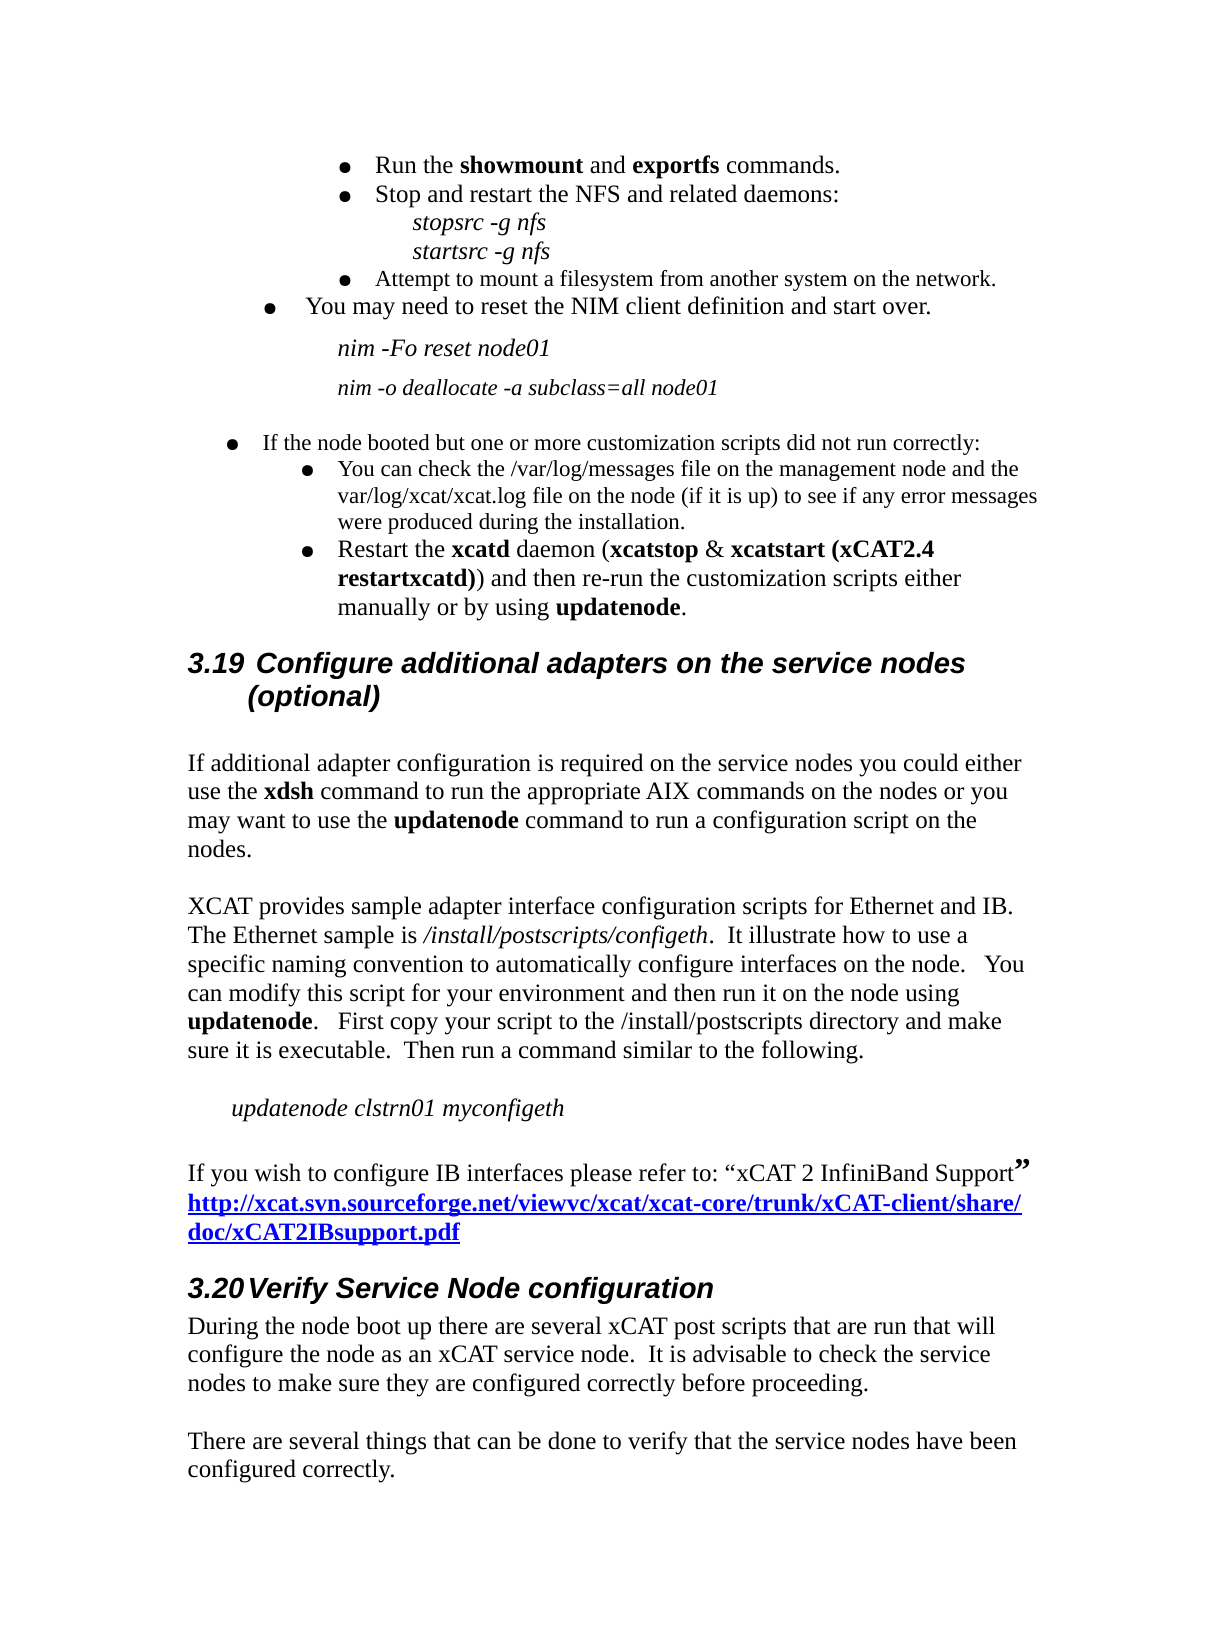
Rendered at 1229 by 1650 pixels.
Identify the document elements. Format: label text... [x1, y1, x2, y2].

text If you wish to configure IB interfaces please refer to: “xCAT 2 InfiniBand Support” http://xcat.svn.sourceforge.net/viewvc/xcat/xcat-core/trunk/xCAT-client/share/doc/xCAT2IBsupport.pdf [187, 1150, 1041, 1246]
text updatenode clstrn01 myconfigeth [187, 1093, 1041, 1121]
list You may need to reset the NIM client definition and start over. [262, 291, 1041, 320]
text There are several things that can be done to verify that the service nodes have been configured correctly. [187, 1426, 1041, 1483]
text If additional adapter configuration is required on the service nodes you could either use the xdsh command to run the appropriate AIX commands on the nodes or you may want to use the updatenode command to run a configuration script on the nodes. [187, 748, 1041, 863]
subtitle Configure additional adapters on the service nodes (optional) [187, 646, 1041, 713]
list Stop and restart the NFS and related daemons: [337, 179, 1041, 207]
list startsrc -g nfs [412, 236, 1041, 265]
text During the node boot up there are several xCAT post scripts that are run that will configure the node as an xCAT service node. It is advisable to check the service nodes to make sure they are configured correctly before proceeding. [187, 1311, 1041, 1397]
subtitle Verify Service Node configuration [187, 1271, 1041, 1304]
list Run the showmount and exportfs commands. [337, 150, 1041, 179]
list Restart the xcatd daemon (xcatstop & xcatstart (xCAT2.4 restartxcatd)) and then re-run the customization scripts either manually or by using updatenode. [300, 534, 1041, 621]
text nim -Fo reset node01 [337, 333, 1041, 361]
list If the node booted but one or more customization scripts did not run correctly: [225, 429, 1041, 455]
list Attempt to mount a filesystem from another system on the network. [337, 265, 1041, 291]
list stopsrc -g nfs [412, 207, 1041, 236]
list You can check the /var/log/messages file on the management node and the var/log/xcat/xcat.log file on the node (if it is up) to see if any error messages were produced during the installation. [300, 455, 1041, 534]
text XCAT provides sample adapter interface configuration scripts for Ethernet and IB. The Ethernet sample is /install/postscripts/configeth. It illustrate how to use a specific naming convention to automatically configure interfaces on the node. You can modify this script for your environment and then run it on the node using updatenode. First copy your script to the /install/postscripts directory and make sure it is executable. Then run a command similar to the following. [187, 891, 1041, 1064]
text nim -o deallocate -a subclass=all node01 [337, 374, 1041, 400]
